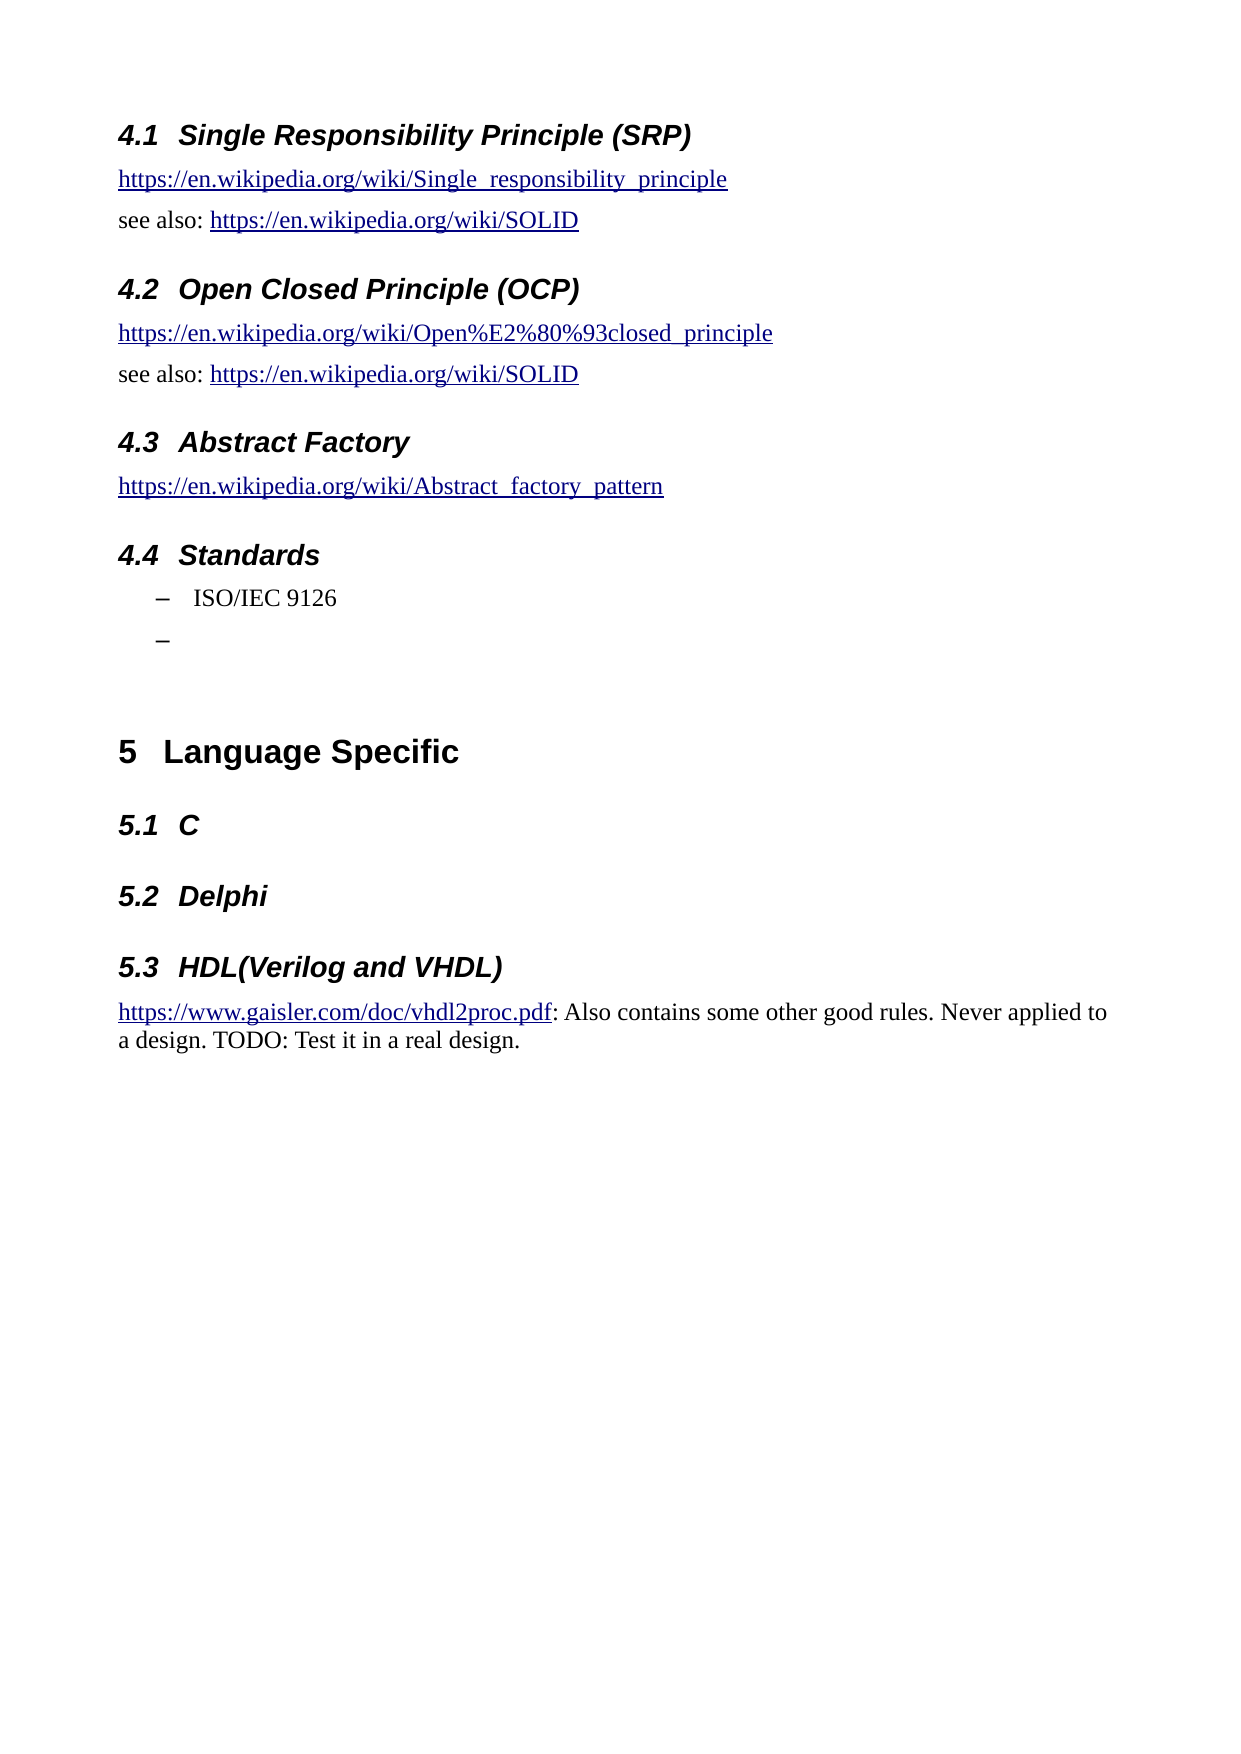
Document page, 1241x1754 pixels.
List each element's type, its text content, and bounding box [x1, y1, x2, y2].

subtitle C [118, 808, 1122, 842]
subtitle Language Specific [118, 732, 1122, 771]
list ISO/IEC 9126 [156, 583, 1122, 612]
text https://en.wikipedia.org/wiki/Single_responsibility_principle [118, 164, 1122, 193]
text https://en.wikipedia.org/wiki/Open%E2%80%93closed_principle [118, 318, 1122, 346]
subtitle Delphi [118, 879, 1122, 913]
subtitle Abstract Factory [118, 425, 1122, 459]
text https://en.wikipedia.org/wiki/Abstract_factory_pattern [118, 471, 1122, 500]
subtitle Single Responsibility Principle (SRP) [118, 118, 1122, 152]
text https://www.gaisler.com/doc/vhdl2proc.pdf: Also contains some other good rules. Never applied to a design. TODO: Test it in a real design. [118, 997, 1122, 1054]
subtitle HDL(Verilog and VHDL) [118, 951, 1122, 984]
text see also: https://en.wikipedia.org/wiki/SOLID [118, 359, 1122, 388]
subtitle Standards [118, 537, 1122, 571]
text see also: https://en.wikipedia.org/wiki/SOLID [118, 205, 1122, 234]
subtitle Open Closed Principle (OCP) [118, 272, 1122, 305]
